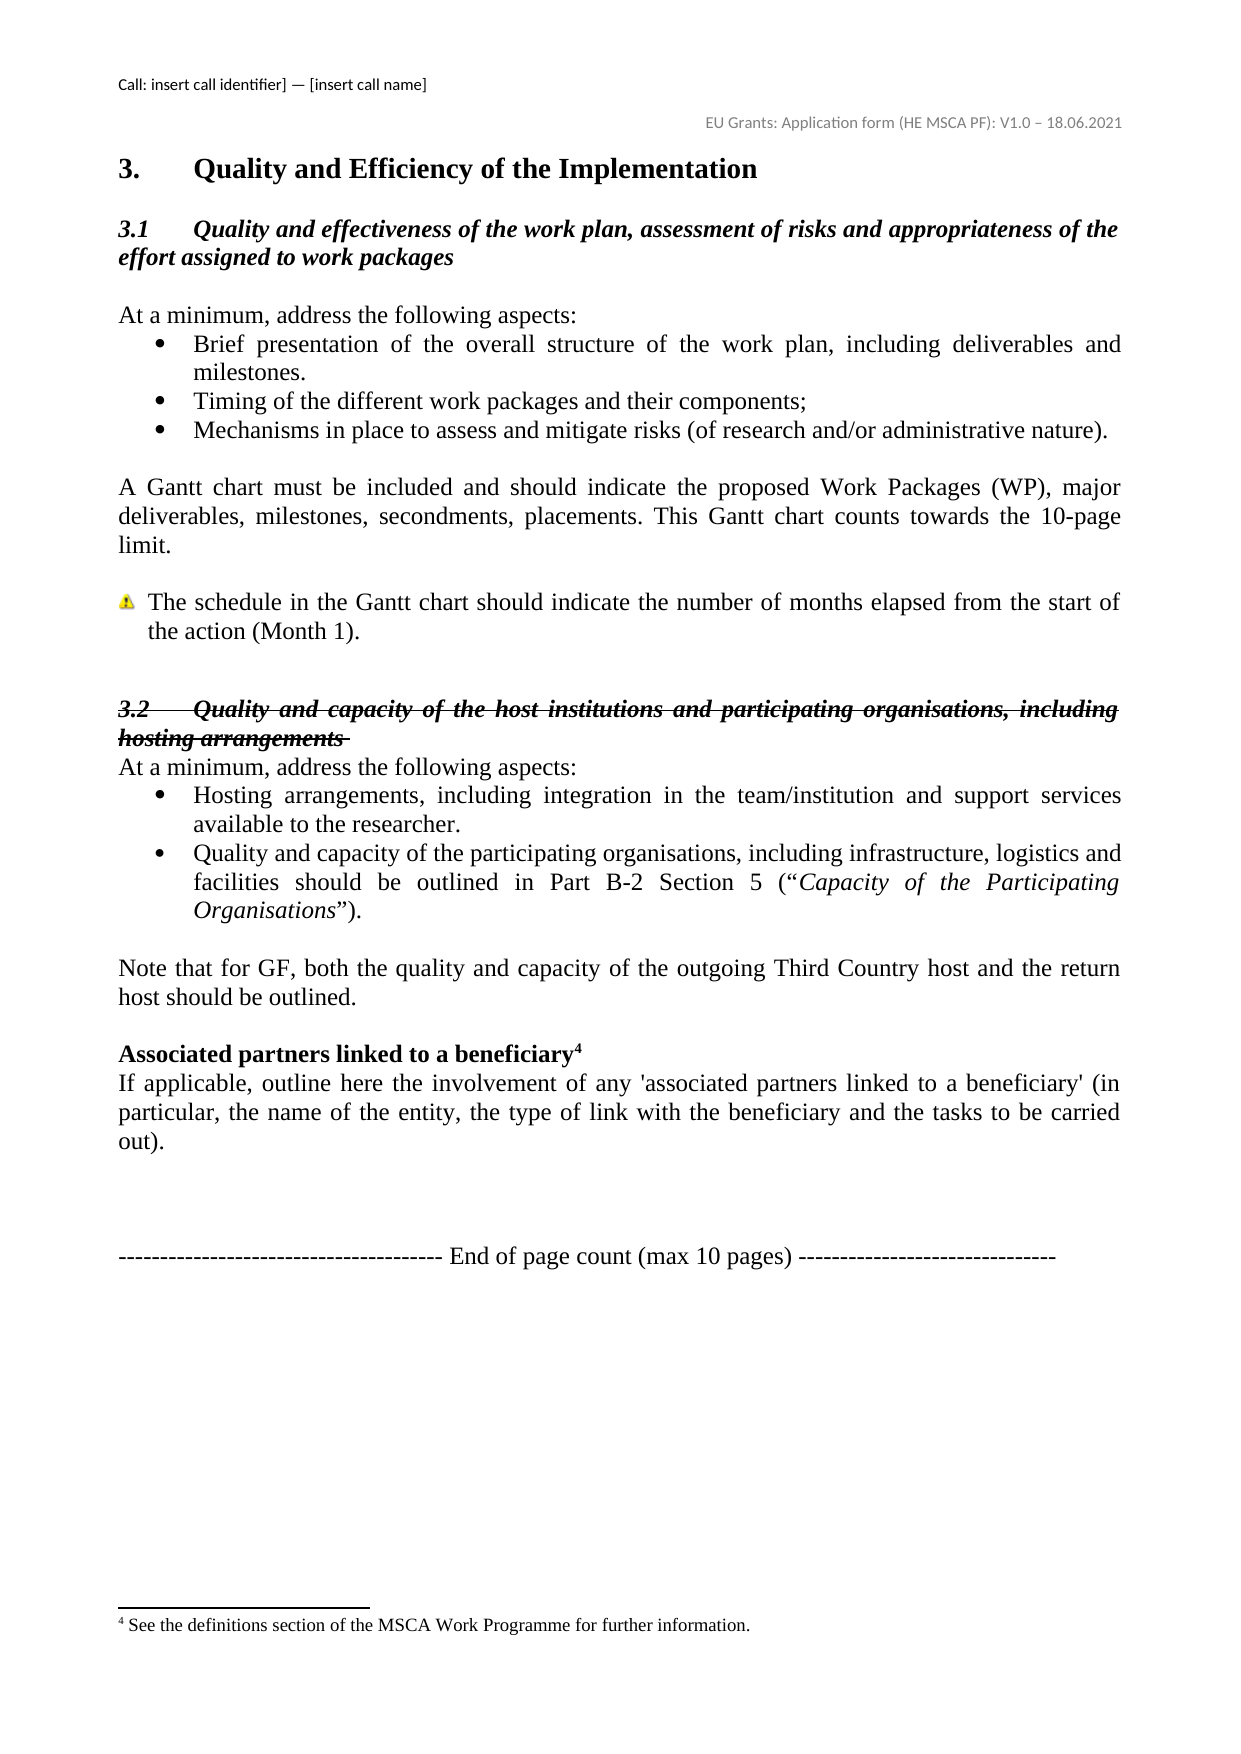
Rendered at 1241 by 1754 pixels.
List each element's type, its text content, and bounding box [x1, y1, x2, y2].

list Timing of the different work packages and their components; [156, 386, 1122, 415]
text If applicable, outline here the involvement of any 'associated partners linked to a beneficiary' (in particular, the name of the entity, the type of link with the beneficiary and the tasks to be carried out). [118, 1068, 1122, 1154]
text At a minimum, address the following aspects: [118, 752, 1122, 780]
text 3. Quality and Efficiency of the Implementation [118, 151, 1122, 185]
text --------------------------------------- End of page count (max 10 pages) ------------------------------- [118, 1241, 1122, 1269]
list The schedule in the Gantt chart should indicate the number of months elapsed from the start of the action (Month 1). [118, 587, 1122, 645]
text At a minimum, address the following aspects: [118, 300, 1122, 329]
text 3.1 Quality and effectiveness of the work plan, assessment of risks and appropriateness of the effort assigned to work packages [118, 214, 1122, 271]
list Quality and capacity of the participating organisations, including infrastructure, logistics and facilities should be outlined in Part B-2 Section 5 (“Capacity of the Participating Organisations”). [156, 838, 1122, 924]
list Mechanisms in place to assess and mitigate risks (of research and/or administrative nature). [156, 415, 1122, 444]
list Hosting arrangements, including integration in the team/institution and support services available to the researcher. [156, 780, 1122, 838]
text 3.2 Quality and capacity of the host institutions and participating organisations, including hosting arrangements [118, 694, 1122, 752]
text Associated partners linked to a beneficiary [118, 1039, 1122, 1068]
text A Gantt chart must be included and should indicate the proposed Work Packages (WP), major deliverables, milestones, secondments, placements. This Gantt chart counts towards the 10-page limit. [118, 472, 1122, 559]
list Brief presentation of the overall structure of the work plan, including deliverables and milestones. [156, 329, 1122, 386]
picture [119, 593, 136, 610]
text See the definitions section of the MSCA Work Programme for further information. [118, 1614, 1122, 1636]
text Note that for GF, both the quality and capacity of the outgoing Third Country host and the return host should be outlined. [118, 953, 1122, 1011]
